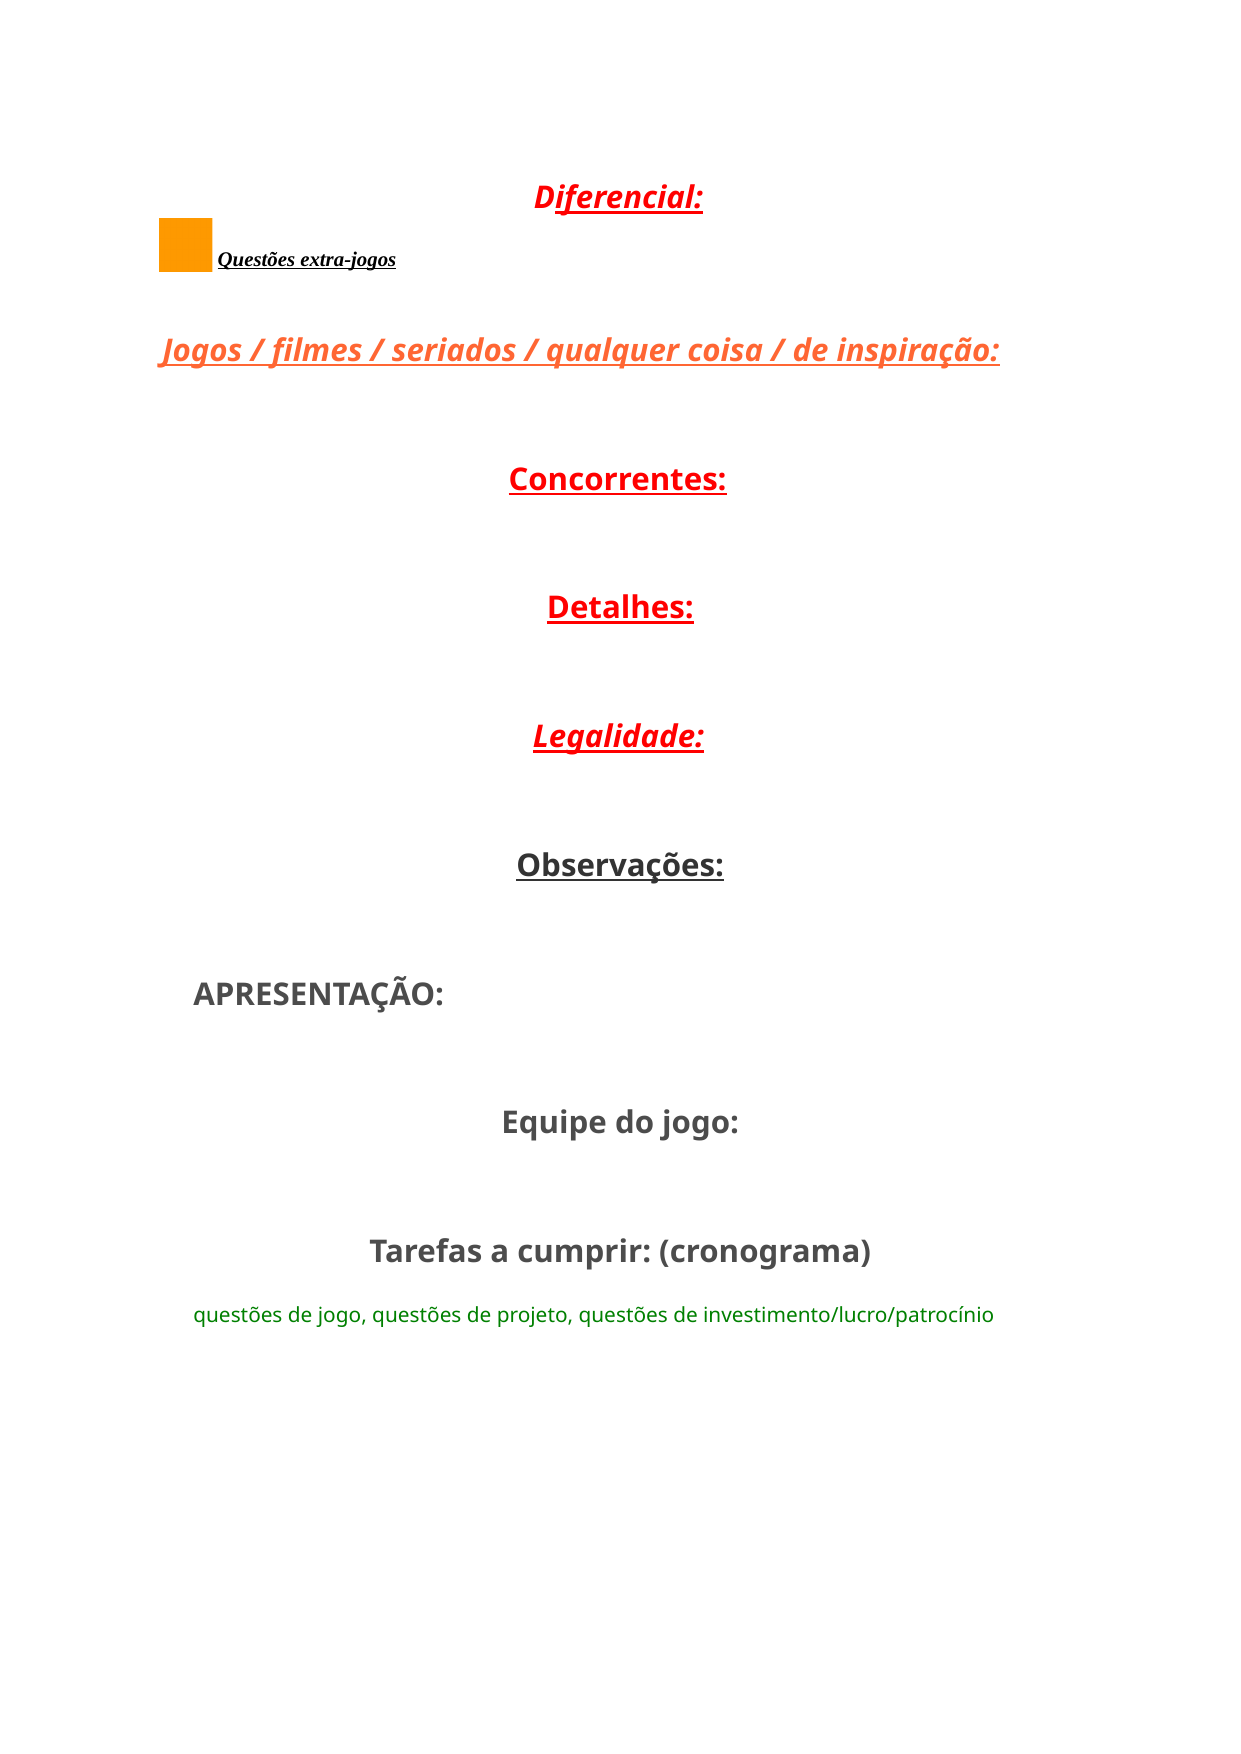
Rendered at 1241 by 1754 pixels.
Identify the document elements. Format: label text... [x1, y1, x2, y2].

text Detalhes: [193, 557, 1047, 628]
text Equipe do jogo: [193, 1100, 1047, 1143]
text Legalidade: [193, 714, 1047, 757]
text questões de jogo, questões de projeto, questões de investimento/lucro/patrocínio [118, 1301, 1047, 1329]
text APRESENTAÇÃO: [193, 972, 1047, 1014]
text [118, 247, 159, 271]
text Questões extra-jogos [213, 247, 1047, 271]
text Tarefas a cumprir: (cronograma) [193, 1229, 1047, 1272]
text Concorrentes: [193, 457, 1047, 499]
text Jogos / filmes / seriados / qualquer coisa / de inspiração: [118, 299, 1047, 371]
text Diferencial: [193, 147, 1047, 218]
picture [159, 218, 213, 272]
text Observações: [193, 814, 1047, 885]
